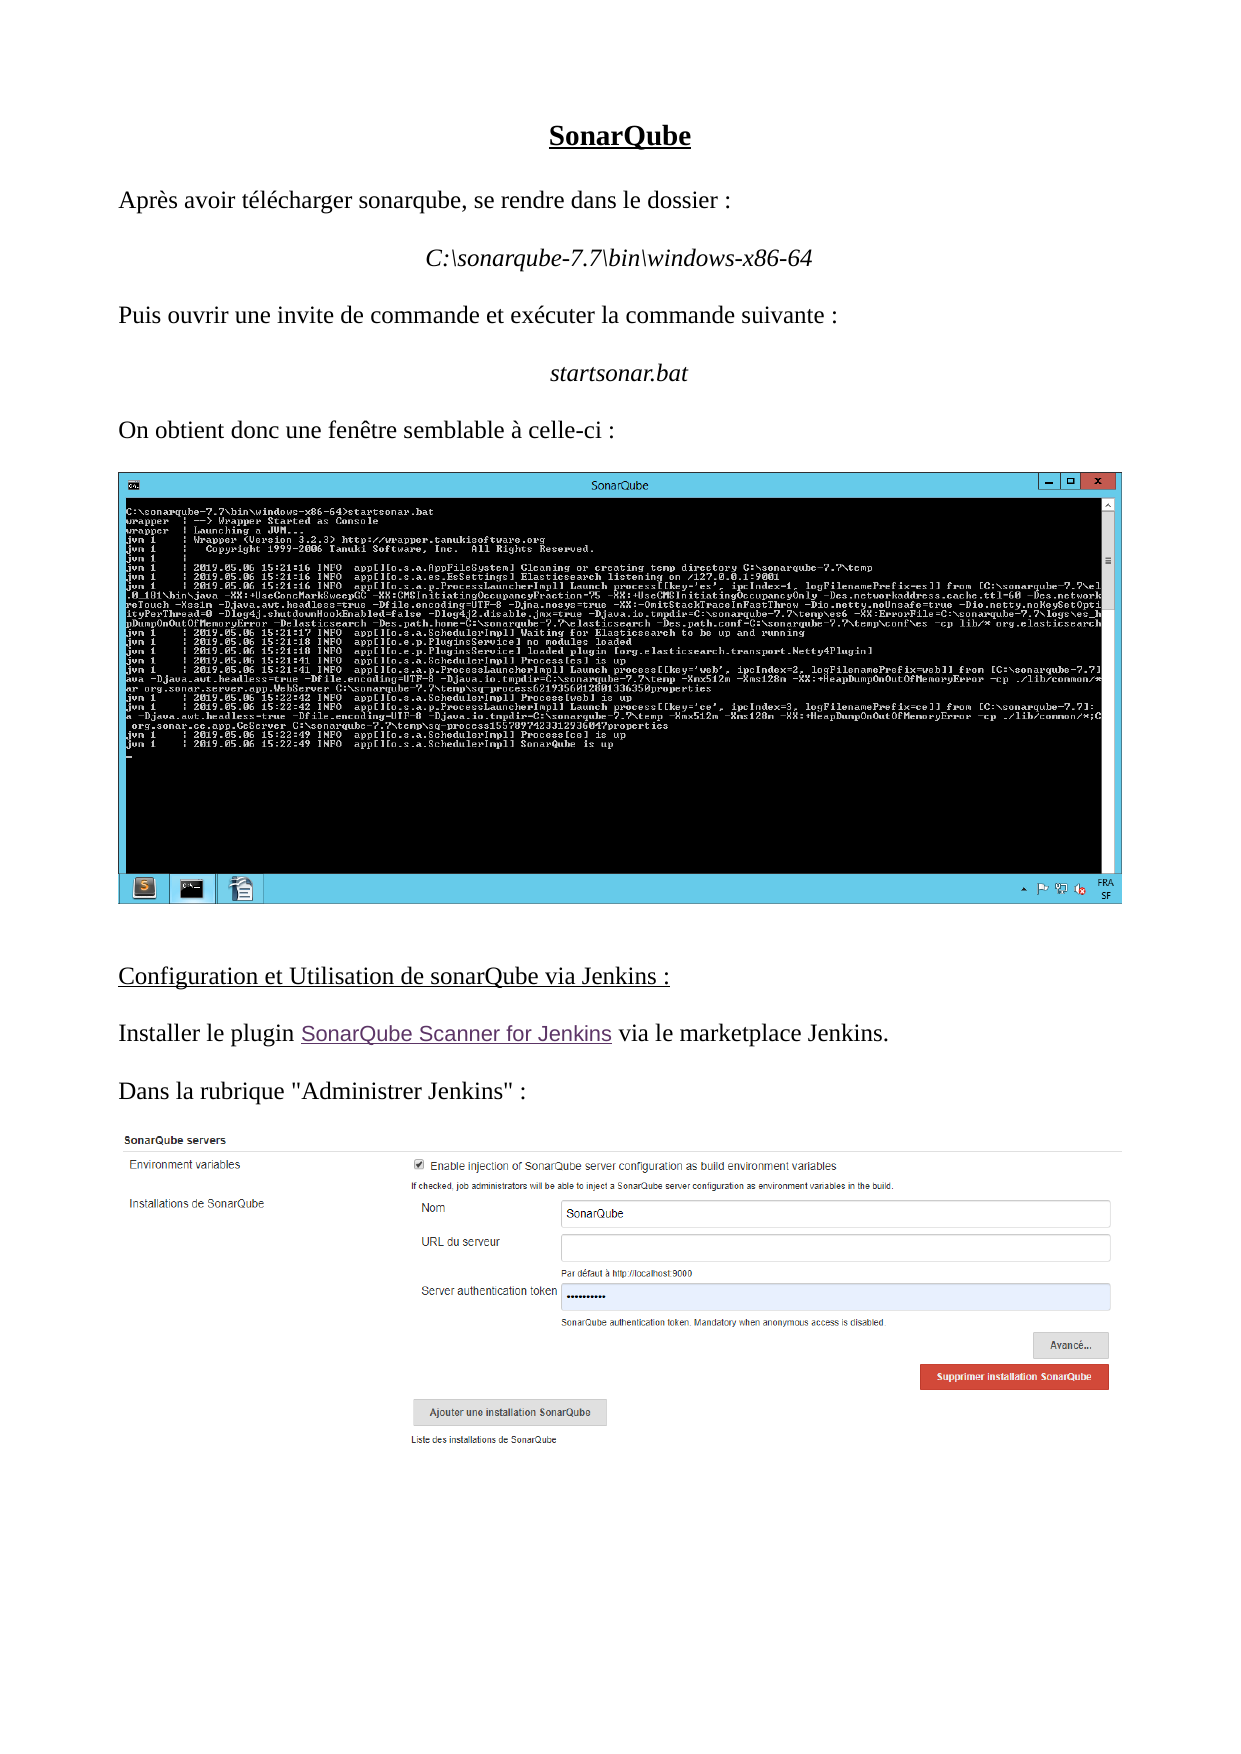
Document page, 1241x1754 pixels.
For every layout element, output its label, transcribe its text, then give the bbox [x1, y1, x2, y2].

text Configuration et Utilisation de sonarQube via Jenkins : [118, 961, 1122, 989]
text On obtient donc une fenêtre semblable à celle-ci : [118, 415, 1122, 444]
text startsonar.bat [118, 358, 1122, 386]
picture [118, 472, 1122, 904]
text SonarQube [118, 118, 1122, 152]
text Installer le plugin SonarQube Scanner for Jenkins via le marketplace Jenkins. [118, 1018, 1122, 1047]
text Après avoir télécharger sonarqube, se rendre dans le dossier : [118, 185, 1122, 214]
text Dans la rubrique "Administrer Jenkins" : [118, 1076, 1122, 1104]
text Puis ouvrir une invite de commande et exécuter la commande suivante : [118, 300, 1122, 329]
text C:\sonarqube-7.7\bin\windows-x86-64 [118, 243, 1122, 271]
